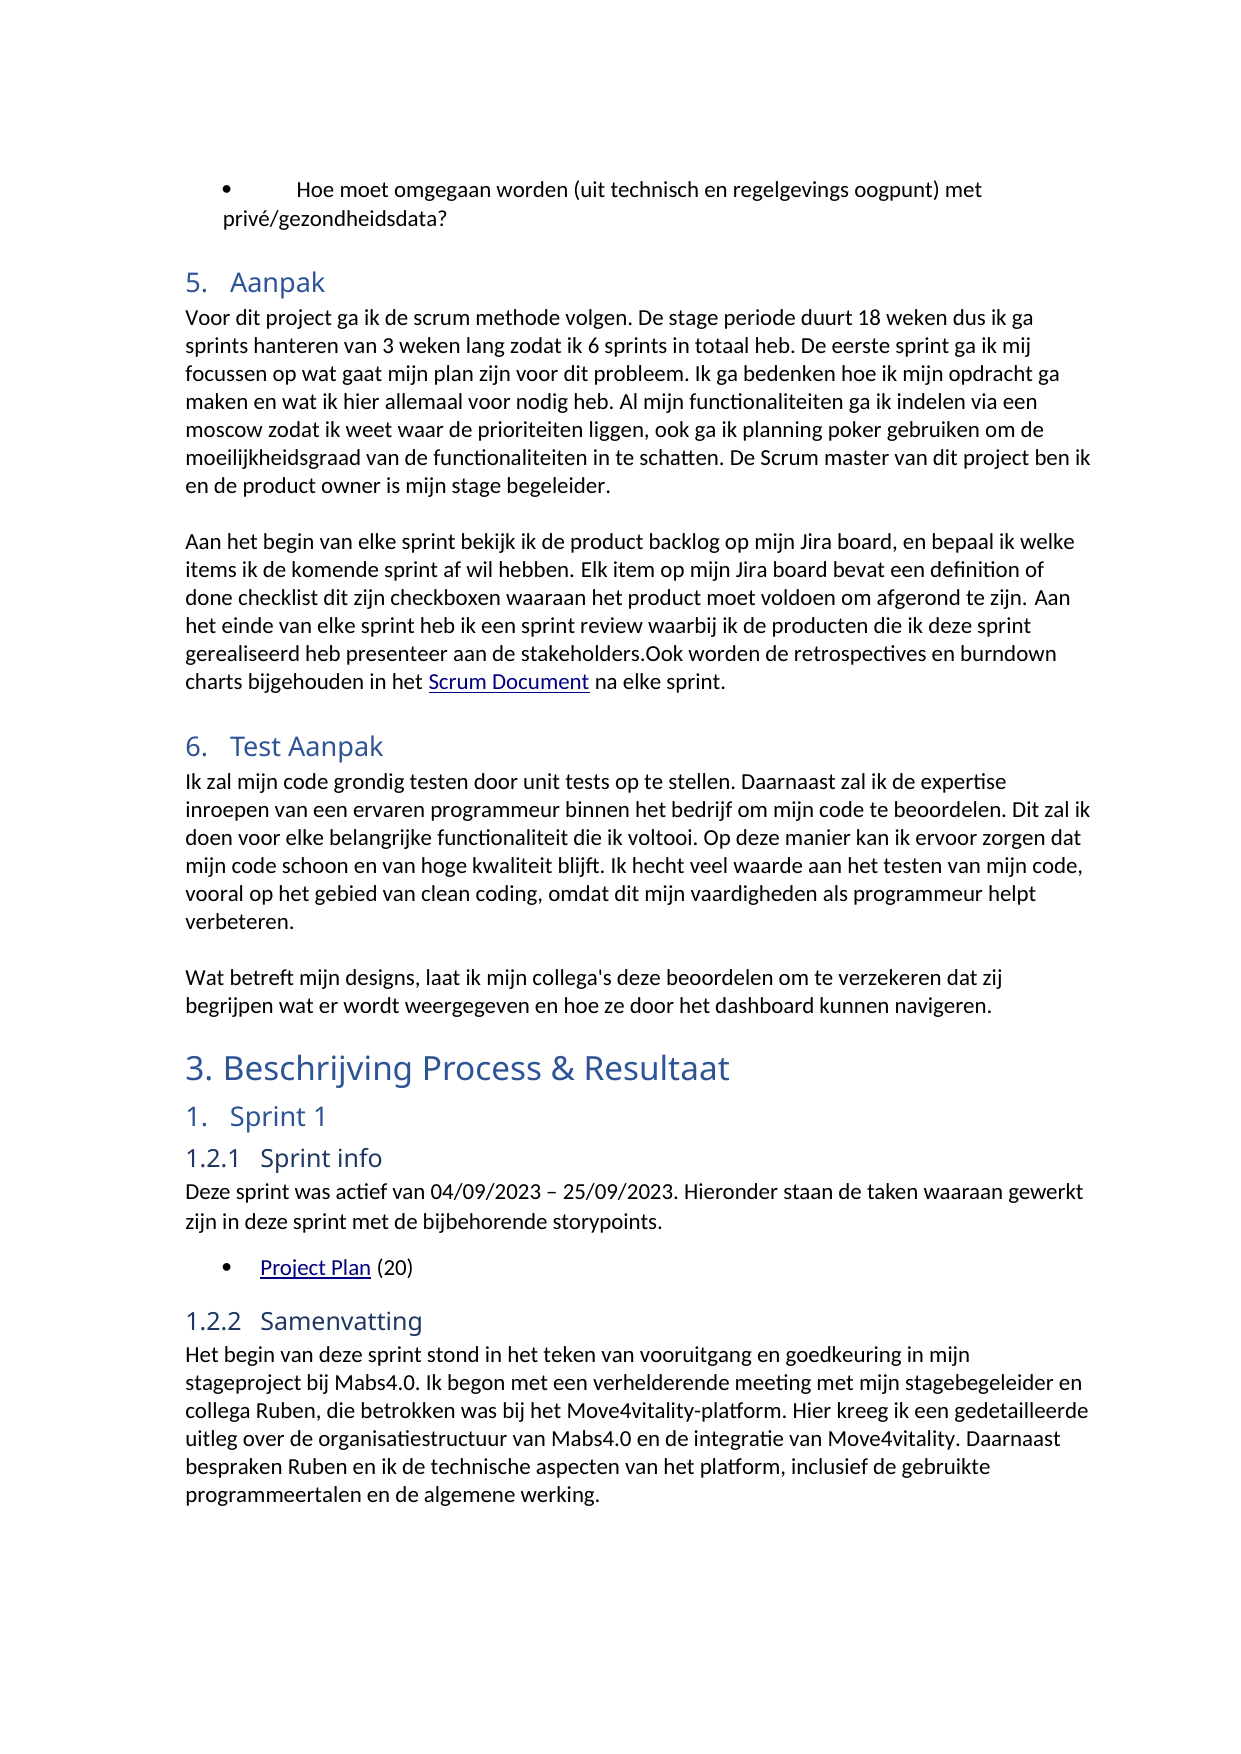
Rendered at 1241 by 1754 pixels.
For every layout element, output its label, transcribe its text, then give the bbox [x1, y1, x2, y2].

text Voor dit project ga ik de scrum methode volgen. De stage periode duurt 18 weken dus ik ga sprints hanteren van 3 weken lang zodat ik 6 sprints in totaal heb. De eerste sprint ga ik mij focussen op wat gaat mijn plan zijn voor dit probleem. Ik ga bedenken hoe ik mijn opdracht ga maken en wat ik hier allemaal voor nodig heb. Al mijn functionaliteiten ga ik indelen via een moscow zodat ik weet waar de prioriteiten liggen, ook ga ik planning poker gebruiken om de moeilijkheidsgraad van de functionaliteiten in te schatten. De Scrum master van dit project ben ik en de product owner is mijn stage begeleider. [185, 303, 1093, 499]
subtitle Test Aanpak [185, 728, 1093, 764]
text Deze sprint was actief van 04/09/2023 – 25/09/2023. Hieronder staan de taken waaraan gewerkt zijn in deze sprint met de bijbehorende storypoints. [185, 1177, 1093, 1235]
subtitle Samenvatting [185, 1304, 1093, 1338]
subtitle Beschrijving Process & Resultaat [185, 1044, 1093, 1090]
text Wat betreft mijn designs, laat ik mijn collega's deze beoordelen om te verzekeren dat zij begrijpen wat er wordt weergegeven en hoe ze door het dashboard kunnen navigeren. [185, 963, 1093, 1019]
list Project Plan (20) [223, 1253, 1093, 1281]
text Aan het begin van elke sprint bekijk ik de product backlog op mijn Jira board, en bepaal ik welke items ik de komende sprint af wil hebben. Elk item op mijn Jira board bevat een definition of done checklist dit zijn checkboxen waaraan het product moet voldoen om afgerond te zijn. Aan het einde van elke sprint heb ik een sprint review waarbij ik de producten die ik deze sprint gerealiseerd heb presenteer aan de stakeholders.Ook worden de retrospectives en burndown charts bijgehouden in het Scrum Document na elke sprint. [185, 527, 1093, 696]
subtitle Sprint info [185, 1141, 1093, 1174]
text Ik zal mijn code grondig testen door unit tests op te stellen. Daarnaast zal ik de expertise inroepen van een ervaren programmeur binnen het bedrijf om mijn code te beoordelen. Dit zal ik doen voor elke belangrijke functionaliteit die ik voltooi. Op deze manier kan ik ervoor zorgen dat mijn code schoon en van hoge kwaliteit blijft. Ik hecht veel waarde aan het testen van mijn code, vooral op het gebied van clean coding, omdat dit mijn vaardigheden als programmeur helpt verbeteren. [185, 767, 1093, 935]
subtitle Aanpak [185, 264, 1093, 301]
subtitle Sprint 1 [185, 1097, 1093, 1134]
text Het begin van deze sprint stond in het teken van vooruitgang en goedkeuring in mijn stageproject bij Mabs4.0. Ik begon met een verhelderende meeting met mijn stagebegeleider en collega Ruben, die betrokken was bij het Move4vitality-platform. Hier kreeg ik een gedetailleerde uitleg over de organisatiestructuur van Mabs4.0 en de integratie van Move4vitality. Daarnaast bespraken Ruben en ik de technische aspecten van het platform, inclusief de gebruikte programmeertalen en de algemene werking. [185, 1340, 1093, 1508]
list Hoe moet omgegaan worden (uit technisch en regelgevings oogpunt) met privé/gezondheidsdata? [223, 176, 1093, 232]
